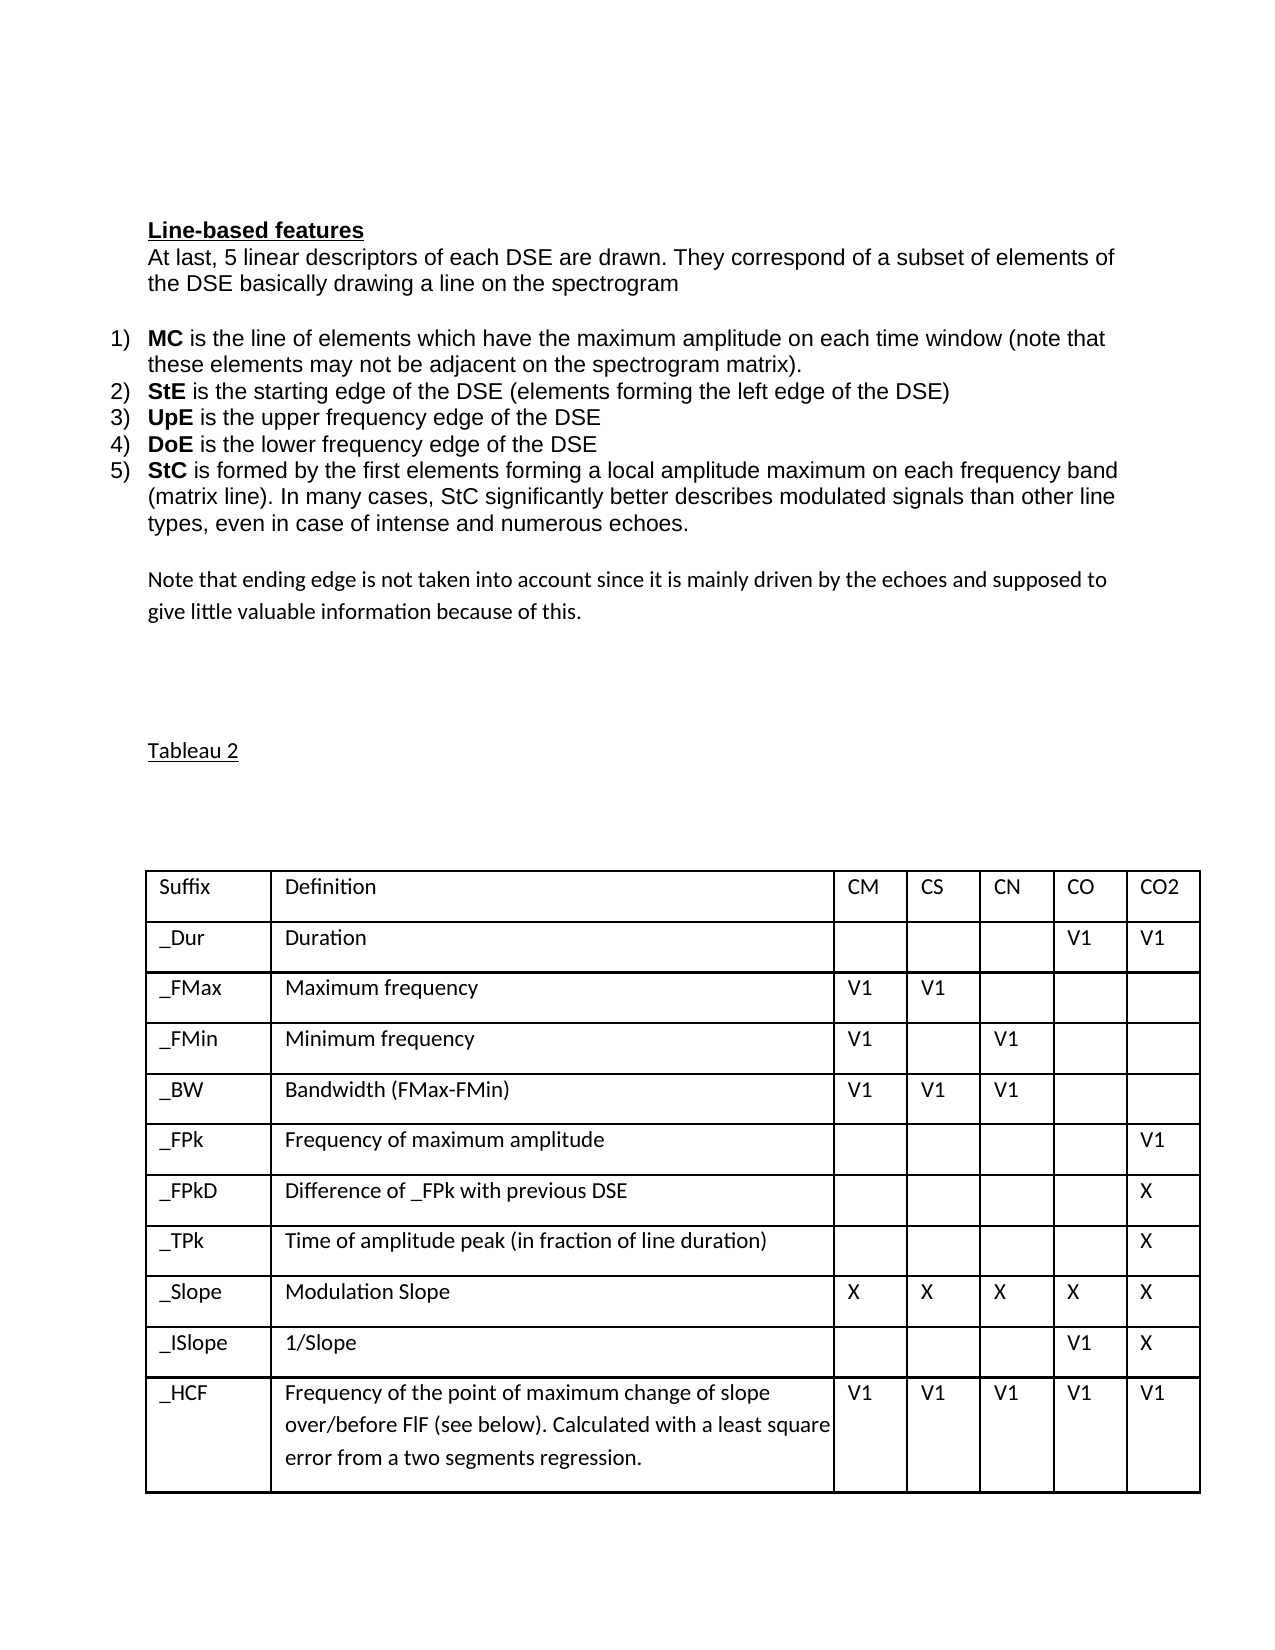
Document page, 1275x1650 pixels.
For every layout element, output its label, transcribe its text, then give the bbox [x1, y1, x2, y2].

text 2) StE is the starting edge of the DSE (elements forming the left edge of the DSE) [110, 378, 1127, 404]
table_cell Difference of _FPk with previous DSE [272, 1176, 833, 1224]
table_cell _FPkD [147, 1176, 270, 1224]
table_cell [981, 1328, 1053, 1376]
table_cell _FMin [147, 1024, 270, 1073]
table_header Definition [272, 872, 833, 921]
table_header CO2 [1128, 872, 1199, 921]
table_cell [981, 1125, 1053, 1174]
table_cell Duration [272, 923, 833, 971]
table_cell _BW [147, 1075, 270, 1123]
table_cell [908, 1125, 979, 1174]
table_cell _FMax [147, 974, 270, 1022]
table_cell V1 [981, 1379, 1053, 1491]
table_cell V1 [908, 1075, 979, 1123]
table_cell Modulation Slope [272, 1277, 833, 1326]
table_cell _Dur [147, 923, 270, 971]
table_cell X [1128, 1176, 1199, 1224]
table_cell [908, 1024, 979, 1073]
table_cell V1 [1055, 923, 1126, 971]
table_cell [981, 1176, 1053, 1224]
table_cell [835, 1227, 906, 1275]
table_cell [1055, 1075, 1126, 1123]
table_header CO [1055, 872, 1126, 921]
table_cell Frequency of maximum amplitude [272, 1125, 833, 1174]
text Line-based features [148, 217, 1127, 244]
table_cell [981, 974, 1053, 1022]
table_cell [908, 1227, 979, 1275]
table_cell V1 [981, 1075, 1053, 1123]
table_cell V1 [835, 974, 906, 1022]
table_cell Time of amplitude peak (in fraction of line duration) [272, 1227, 833, 1275]
table_cell _FPk [147, 1125, 270, 1174]
text 4) DoE is the lower frequency edge of the DSE [110, 431, 1127, 457]
table_cell [908, 923, 979, 971]
table_cell V1 [1128, 1379, 1199, 1491]
table_cell X [835, 1277, 906, 1326]
text 3) UpE is the upper frequency edge of the DSE [110, 404, 1127, 431]
table_cell V1 [908, 974, 979, 1022]
table_cell [835, 1176, 906, 1224]
table_cell Bandwidth (FMax-FMin) [272, 1075, 833, 1123]
text Note that ending edge is not taken into account since it is mainly driven by the echoes and supposed to give little valuable information because of this. [148, 565, 1127, 625]
table_cell [1128, 974, 1199, 1022]
table_cell [1055, 1024, 1126, 1073]
table_cell [1055, 974, 1126, 1022]
table_cell X [1128, 1227, 1199, 1275]
table_cell [835, 1125, 906, 1174]
text 1) MC is the line of elements which have the maximum amplitude on each time window (note that these elements may not be adjacent on the spectrogram matrix). [110, 325, 1127, 378]
table_cell Frequency of the point of maximum change of slope over/before FlF (see below). Calculated with a least square error from a two segments regression. [272, 1379, 833, 1491]
table_cell [835, 923, 906, 971]
table_cell _ISlope [147, 1328, 270, 1376]
table_cell V1 [1128, 923, 1199, 971]
table_header Suffix [147, 872, 270, 921]
table_cell V1 [1055, 1379, 1126, 1491]
table_cell X [1055, 1277, 1126, 1326]
table_cell X [981, 1277, 1053, 1326]
table_cell _HCF [147, 1379, 270, 1491]
table_cell [1055, 1176, 1126, 1224]
text Tableau 2 [148, 737, 1127, 765]
table_cell [1128, 1024, 1199, 1073]
table_cell X [1128, 1277, 1199, 1326]
table_cell [908, 1328, 979, 1376]
table_cell _TPk [147, 1227, 270, 1275]
table_cell [1055, 1125, 1126, 1174]
table_cell V1 [908, 1379, 979, 1491]
table_cell [835, 1328, 906, 1376]
table_cell [1128, 1075, 1199, 1123]
table_header CM [835, 872, 906, 921]
text At last, 5 linear descriptors of each DSE are drawn. They correspond of a subset of elements of the DSE basically drawing a line on the spectrogram [148, 244, 1127, 296]
table_cell [1055, 1227, 1126, 1275]
table_cell Maximum frequency [272, 974, 833, 1022]
table_header CN [981, 872, 1053, 921]
table_cell _Slope [147, 1277, 270, 1326]
table_cell Minimum frequency [272, 1024, 833, 1073]
table_cell V1 [835, 1379, 906, 1491]
table_header CS [908, 872, 979, 921]
table_cell V1 [981, 1024, 1053, 1073]
table_cell [981, 923, 1053, 971]
table_cell [908, 1176, 979, 1224]
table_cell V1 [835, 1075, 906, 1123]
table_cell V1 [1128, 1125, 1199, 1174]
table_cell V1 [1055, 1328, 1126, 1376]
table_cell [981, 1227, 1053, 1275]
table_cell V1 [835, 1024, 906, 1073]
table_cell 1/Slope [272, 1328, 833, 1376]
table_cell X [1128, 1328, 1199, 1376]
table_cell X [908, 1277, 979, 1326]
text 5) StC is formed by the first elements forming a local amplitude maximum on each frequency band (matrix line). In many cases, StC significantly better describes modulated signals than other line types, even in case of intense and numerous echoes. [110, 457, 1127, 536]
